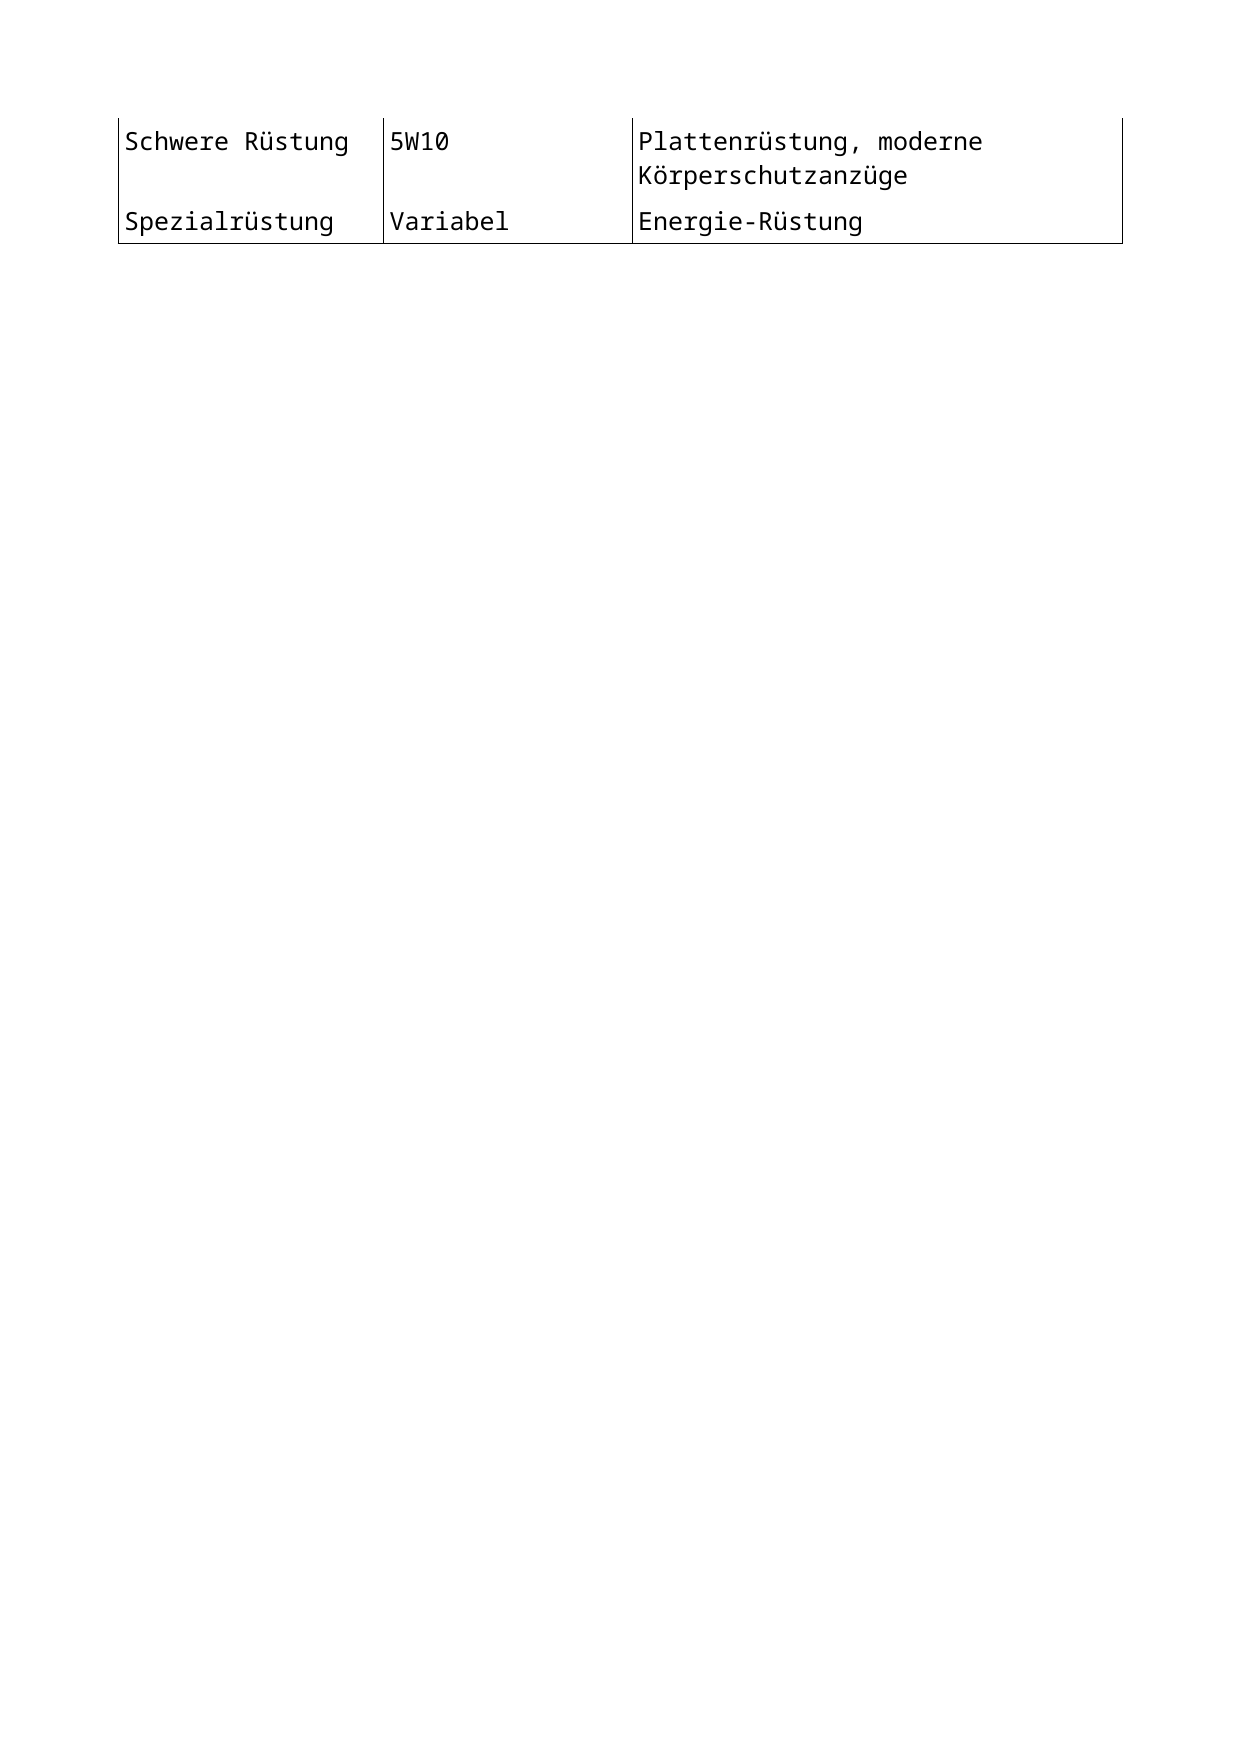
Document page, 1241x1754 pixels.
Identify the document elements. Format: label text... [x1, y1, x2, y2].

table_cell Plattenrüstung, moderne Körperschutzanzüge [633, 118, 1122, 198]
table_cell Variabel [384, 198, 632, 243]
table_cell Schwere Rüstung [119, 118, 383, 198]
table_cell Energie-Rüstung [633, 198, 1122, 243]
table_cell Spezialrüstung [119, 198, 383, 243]
table_cell 5W10 [384, 118, 632, 198]
